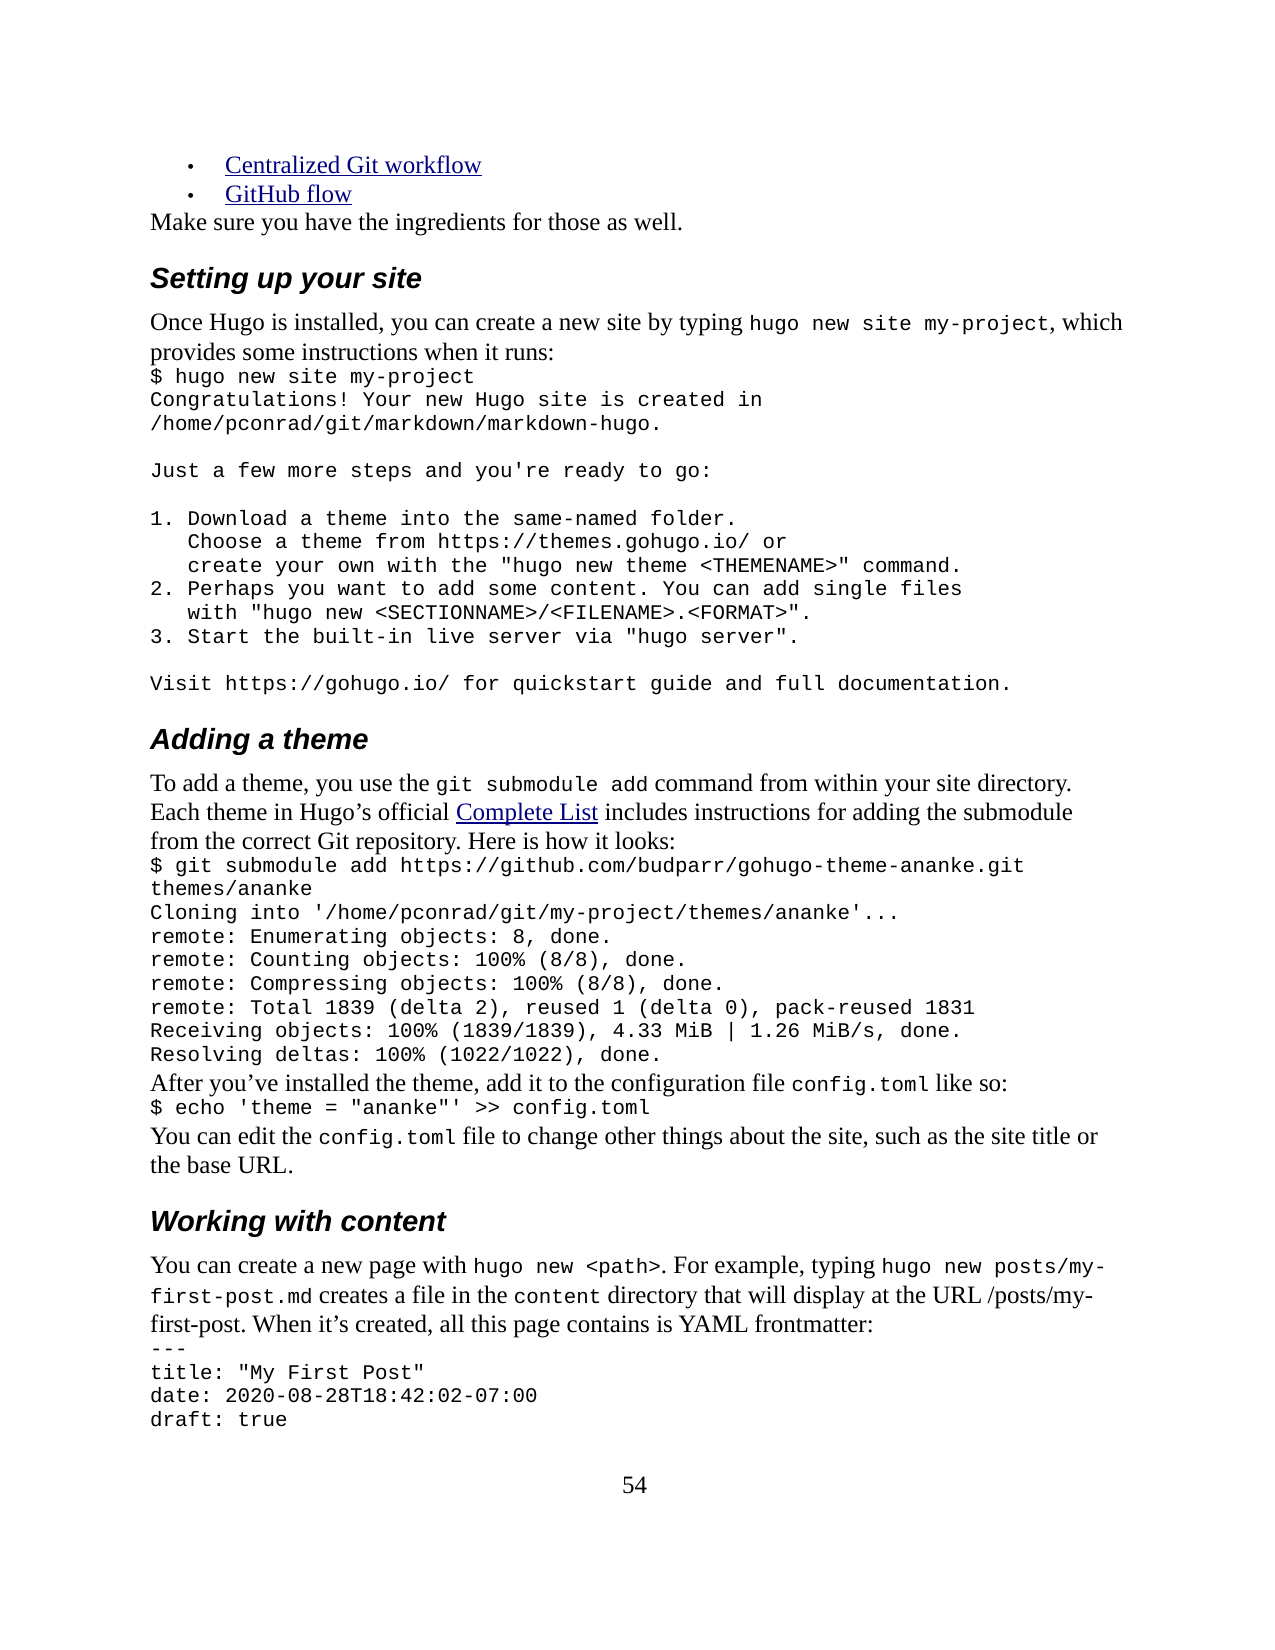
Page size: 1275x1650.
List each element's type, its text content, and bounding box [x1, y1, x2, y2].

subtitle Adding a theme [150, 722, 1125, 755]
text $ echo 'theme = "ananke"' >> config.toml [150, 1097, 1125, 1121]
text $ hugo new site my-project [150, 366, 1125, 389]
subtitle Setting up your site [150, 261, 1125, 295]
text remote: Total 1839 (delta 2), reused 1 (delta 0), pack-reused 1831 [150, 997, 1125, 1020]
text Cloning into '/home/pconrad/git/my-project/themes/ananke'... [150, 902, 1125, 926]
text date: 2020-08-28T18:42:02-07:00 [150, 1385, 1125, 1409]
text Choose a theme from https://themes.gohugo.io/ or [150, 531, 1125, 555]
list GitHub flow [187, 179, 1125, 207]
text --- [150, 1338, 1125, 1362]
text title: "My First Post" [150, 1362, 1125, 1385]
text Just a few more steps and you're ready to go: [150, 460, 1125, 484]
text draft: true [150, 1409, 1125, 1433]
text remote: Counting objects: 100% (8/8), done. [150, 949, 1125, 973]
text 2. Perhaps you want to add some content. You can add single files [150, 578, 1125, 602]
text Make sure you have the ingredients for those as well. [150, 207, 1125, 236]
text You can edit the config.toml file to change other things about the site, such as the site title or the base URL. [150, 1121, 1125, 1179]
subtitle Working with content [150, 1204, 1125, 1238]
text Resolving deltas: 100% (1022/1022), done. [150, 1044, 1125, 1068]
text with "hugo new <SECTIONNAME>/<FILENAME>.<FORMAT>". [150, 602, 1125, 626]
text $ git submodule add https://github.com/budparr/gohugo-theme-ananke.git themes/ananke [150, 855, 1125, 902]
text To add a theme, you use the git submodule add command from within your site directory. Each theme in Hugo’s official Complete List includes instructions for adding the submodule from the correct Git repository. Here is how it looks: [150, 768, 1125, 855]
text After you’ve installed the theme, add it to the configuration file config.toml like so: [150, 1068, 1125, 1097]
text remote: Compressing objects: 100% (8/8), done. [150, 973, 1125, 997]
text create your own with the "hugo new theme <THEMENAME>" command. [150, 555, 1125, 578]
text Visit https://gohugo.io/ for quickstart guide and full documentation. [150, 673, 1125, 697]
text remote: Enumerating objects: 8, done. [150, 926, 1125, 949]
text 1. Download a theme into the same-named folder. [150, 507, 1125, 531]
text Once Hugo is installed, you can create a new site by typing hugo new site my-project, which provides some instructions when it runs: [150, 307, 1125, 366]
list Centralized Git workflow [187, 150, 1125, 179]
text Congratulations! Your new Hugo site is created in /home/pconrad/git/markdown/markdown-hugo. [150, 389, 1125, 437]
text Receiving objects: 100% (1839/1839), 4.33 MiB | 1.26 MiB/s, done. [150, 1020, 1125, 1044]
text You can create a new page with hugo new <path>. For example, typing hugo new posts/my-first-post.md creates a file in the content directory that will display at the URL /posts/my-first-post. When it’s created, all this page contains is YAML frontmatter: [150, 1250, 1125, 1338]
text 3. Start the built-in live server via "hugo server". [150, 626, 1125, 649]
